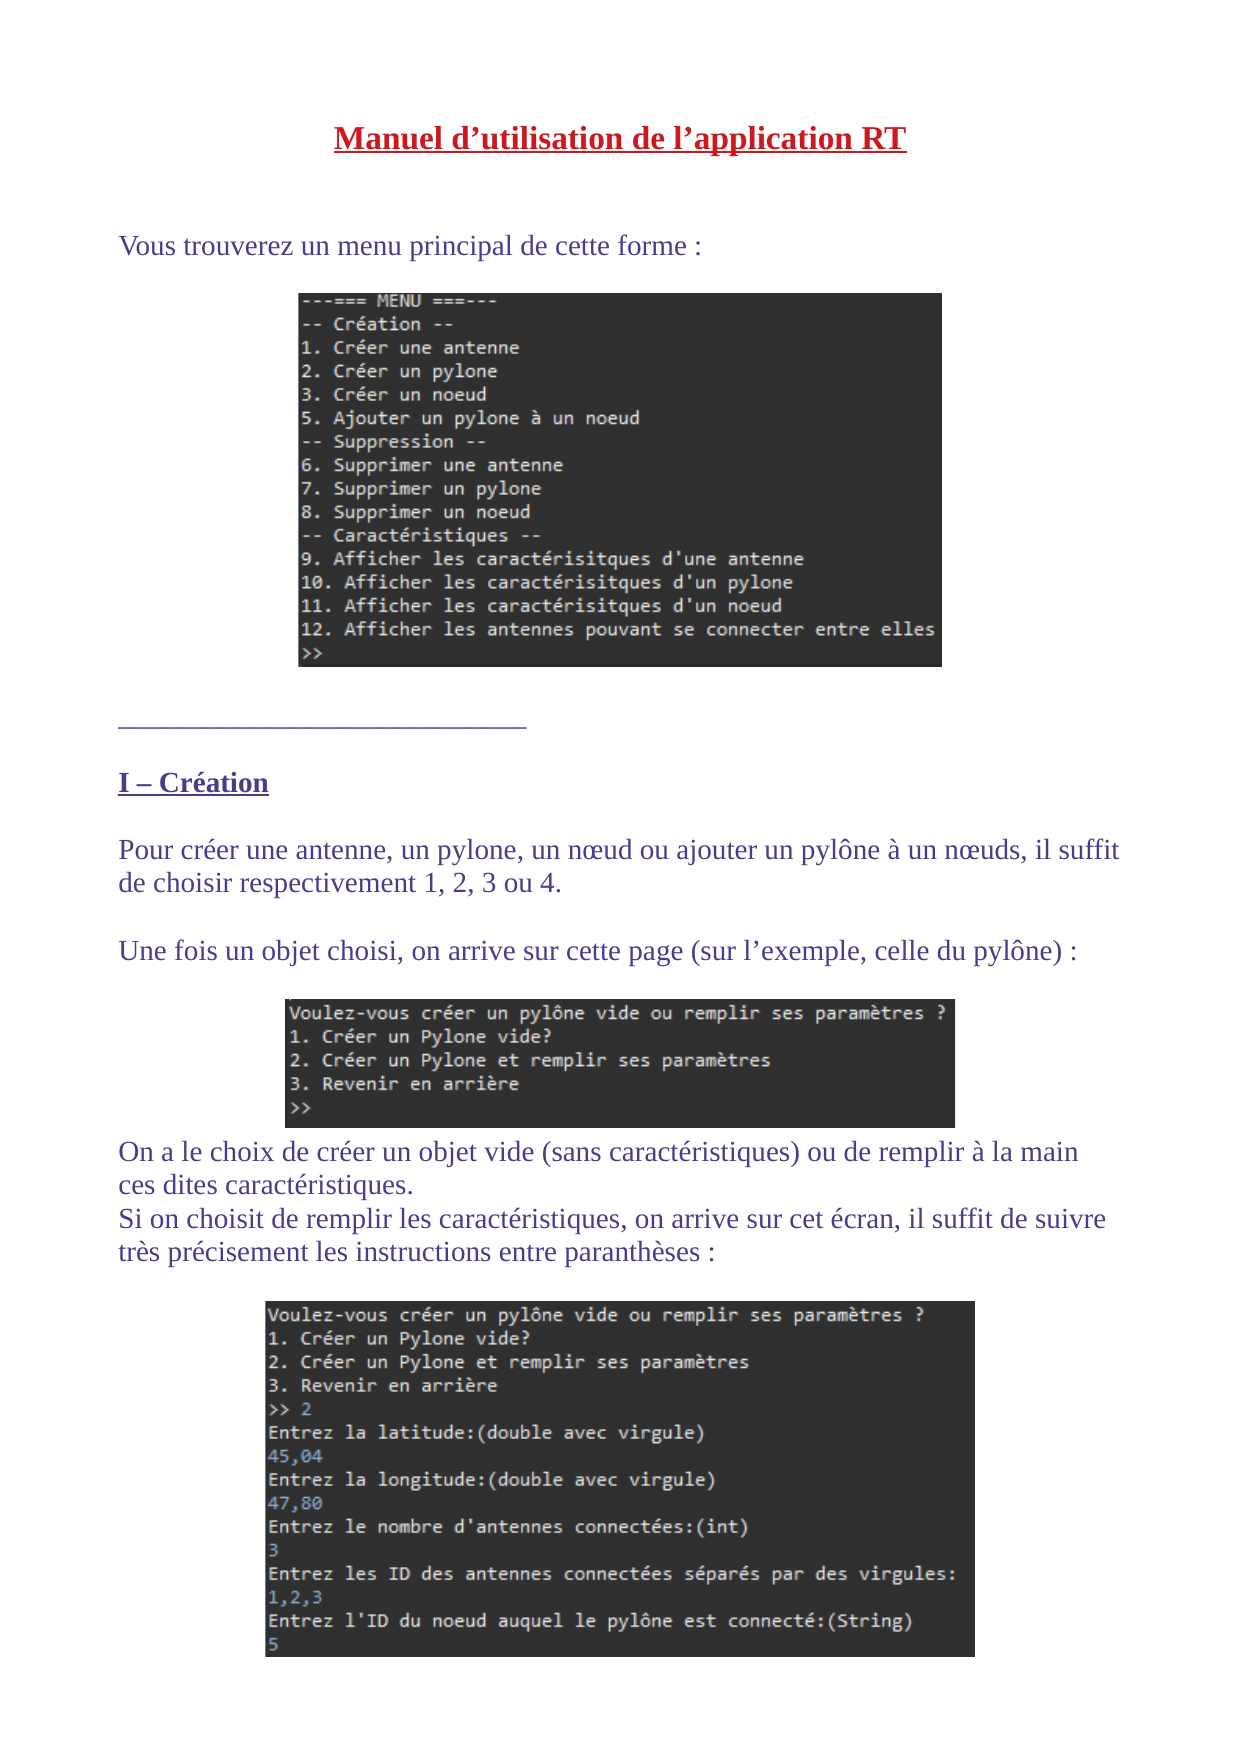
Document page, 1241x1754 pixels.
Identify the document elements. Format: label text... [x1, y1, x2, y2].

text On a le choix de créer un objet vide (sans caractéristiques) ou de remplir à la main ces dites caractéristiques. [118, 1134, 1122, 1201]
picture [265, 1301, 975, 1657]
picture [298, 293, 942, 667]
text Si on choisit de remplir les caractéristiques, on arrive sur cet écran, il suffit de suivre très précisement les instructions entre paranthèses : [118, 1201, 1122, 1268]
text ____________________________ [118, 698, 1122, 731]
text I – Création [118, 765, 1122, 798]
text Une fois un objet choisi, on arrive sur cette page (sur l’exemple, celle du pylône) : [118, 933, 1122, 966]
text Pour créer une antenne, un pylone, un nœud ou ajouter un pylône à un nœuds, il suffit de choisir respectivement 1, 2, 3 ou 4. [118, 832, 1122, 899]
text Manuel d’utilisation de l’application RT [118, 118, 1122, 156]
text Vous trouverez un menu principal de cette forme : [118, 228, 1122, 262]
picture [285, 999, 956, 1128]
